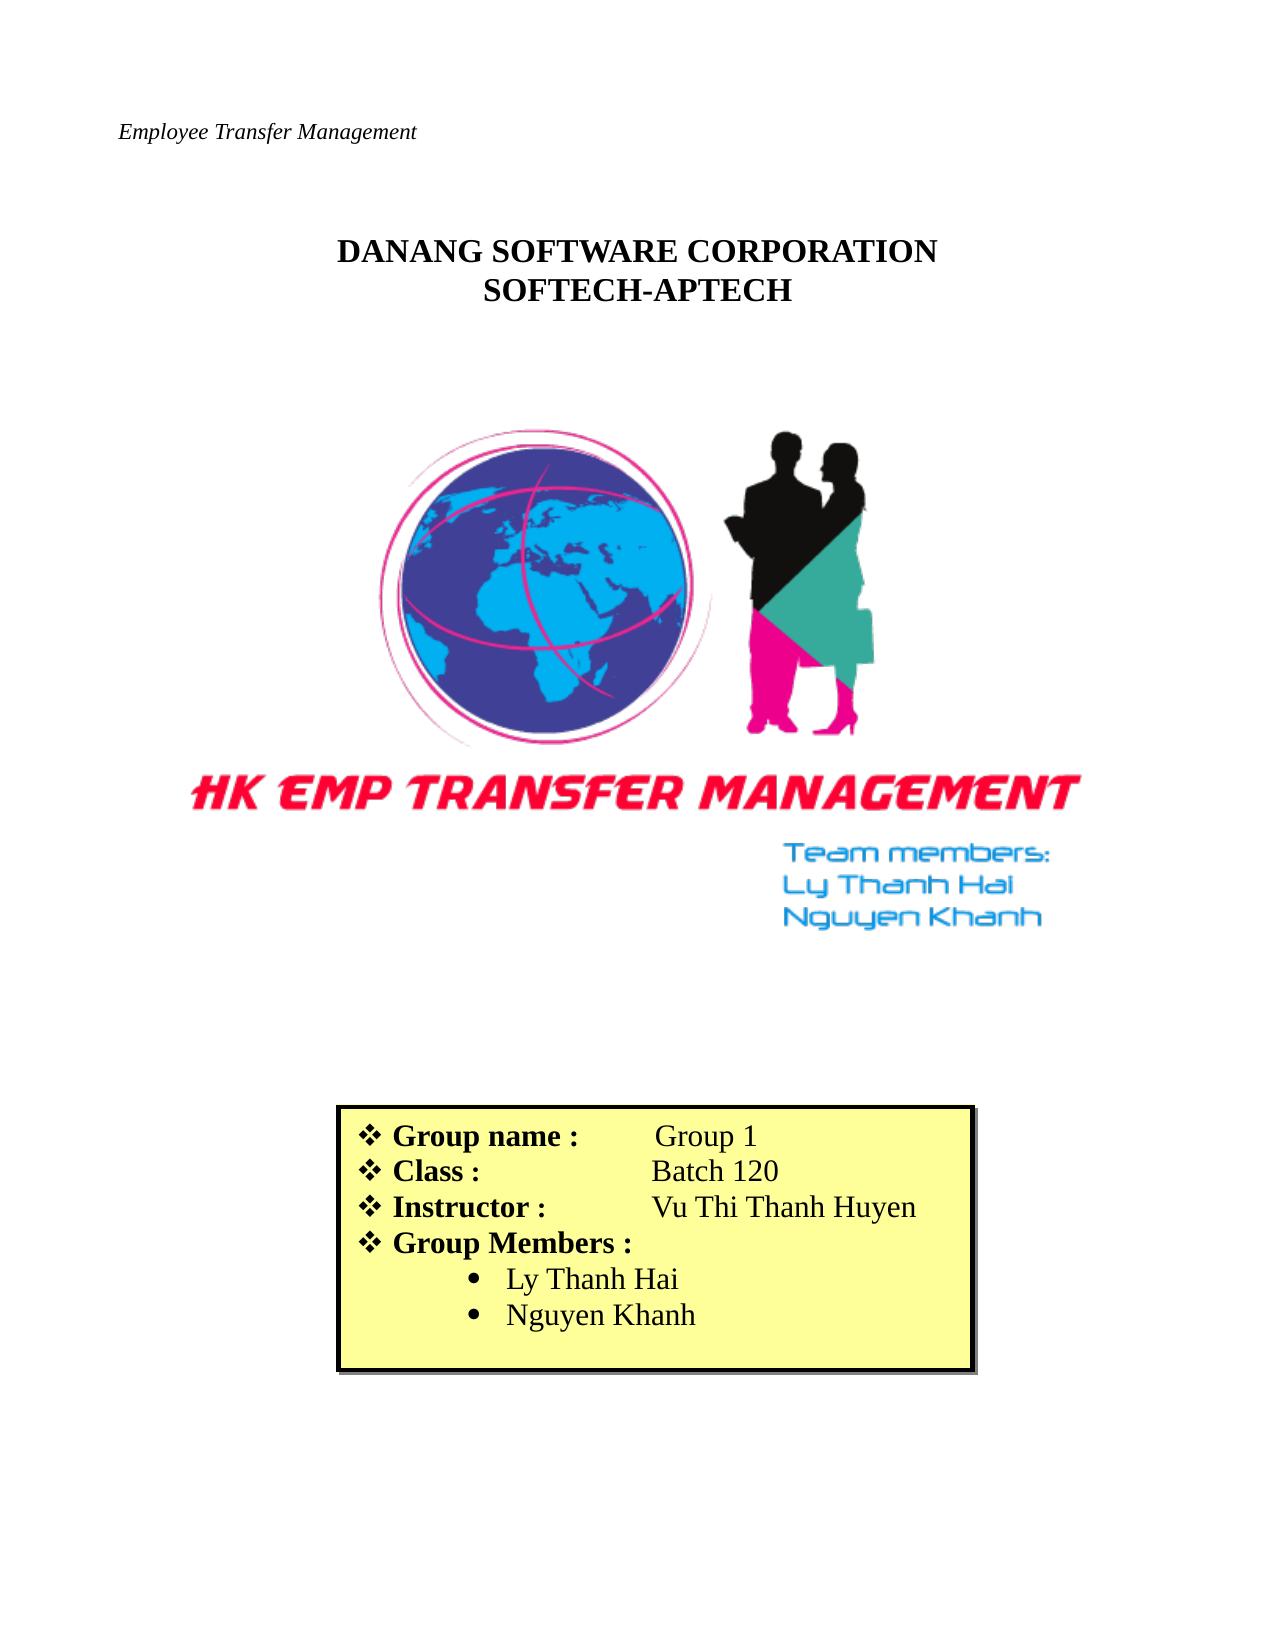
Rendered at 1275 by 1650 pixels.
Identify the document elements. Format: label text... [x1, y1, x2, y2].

text  Instructor : Vu Thi Thanh Huyen [356, 1189, 955, 1224]
text SOFTECH-APTECH [118, 270, 1157, 308]
list Nguyen Khanh [468, 1296, 955, 1332]
text  Group Members : [356, 1224, 955, 1261]
picture [182, 423, 1093, 942]
text DANANG SOFTWARE CORPORATION [118, 231, 1157, 270]
text  Class : Batch 120 [356, 1153, 955, 1189]
list Ly Thanh Hai [468, 1261, 955, 1296]
text  Group name : Group 1 [356, 1117, 955, 1153]
